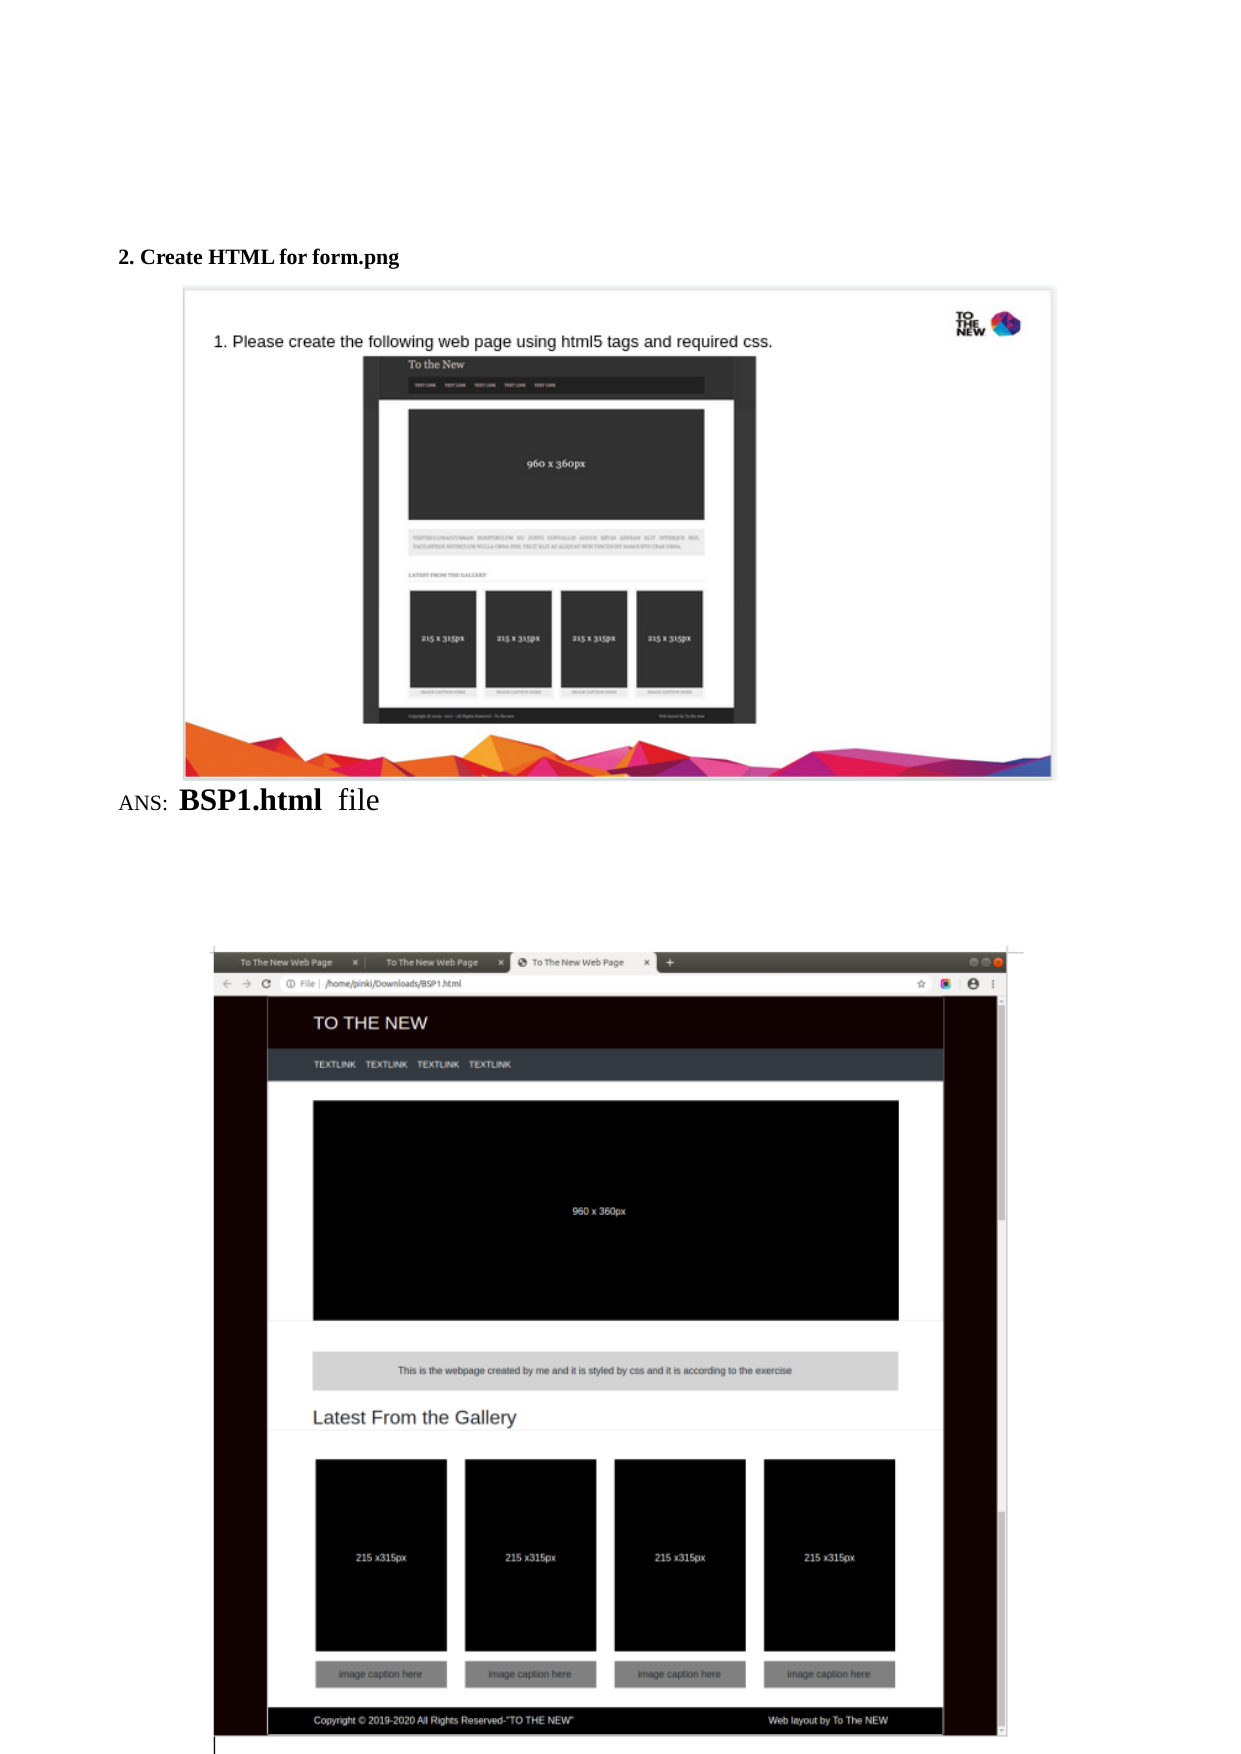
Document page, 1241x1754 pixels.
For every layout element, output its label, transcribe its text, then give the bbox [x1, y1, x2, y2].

text 2. Create HTML for form.png [118, 244, 1122, 269]
text ANS: BSP1.html file [118, 286, 1122, 817]
picture [209, 946, 1031, 1754]
picture [182, 285, 1058, 781]
